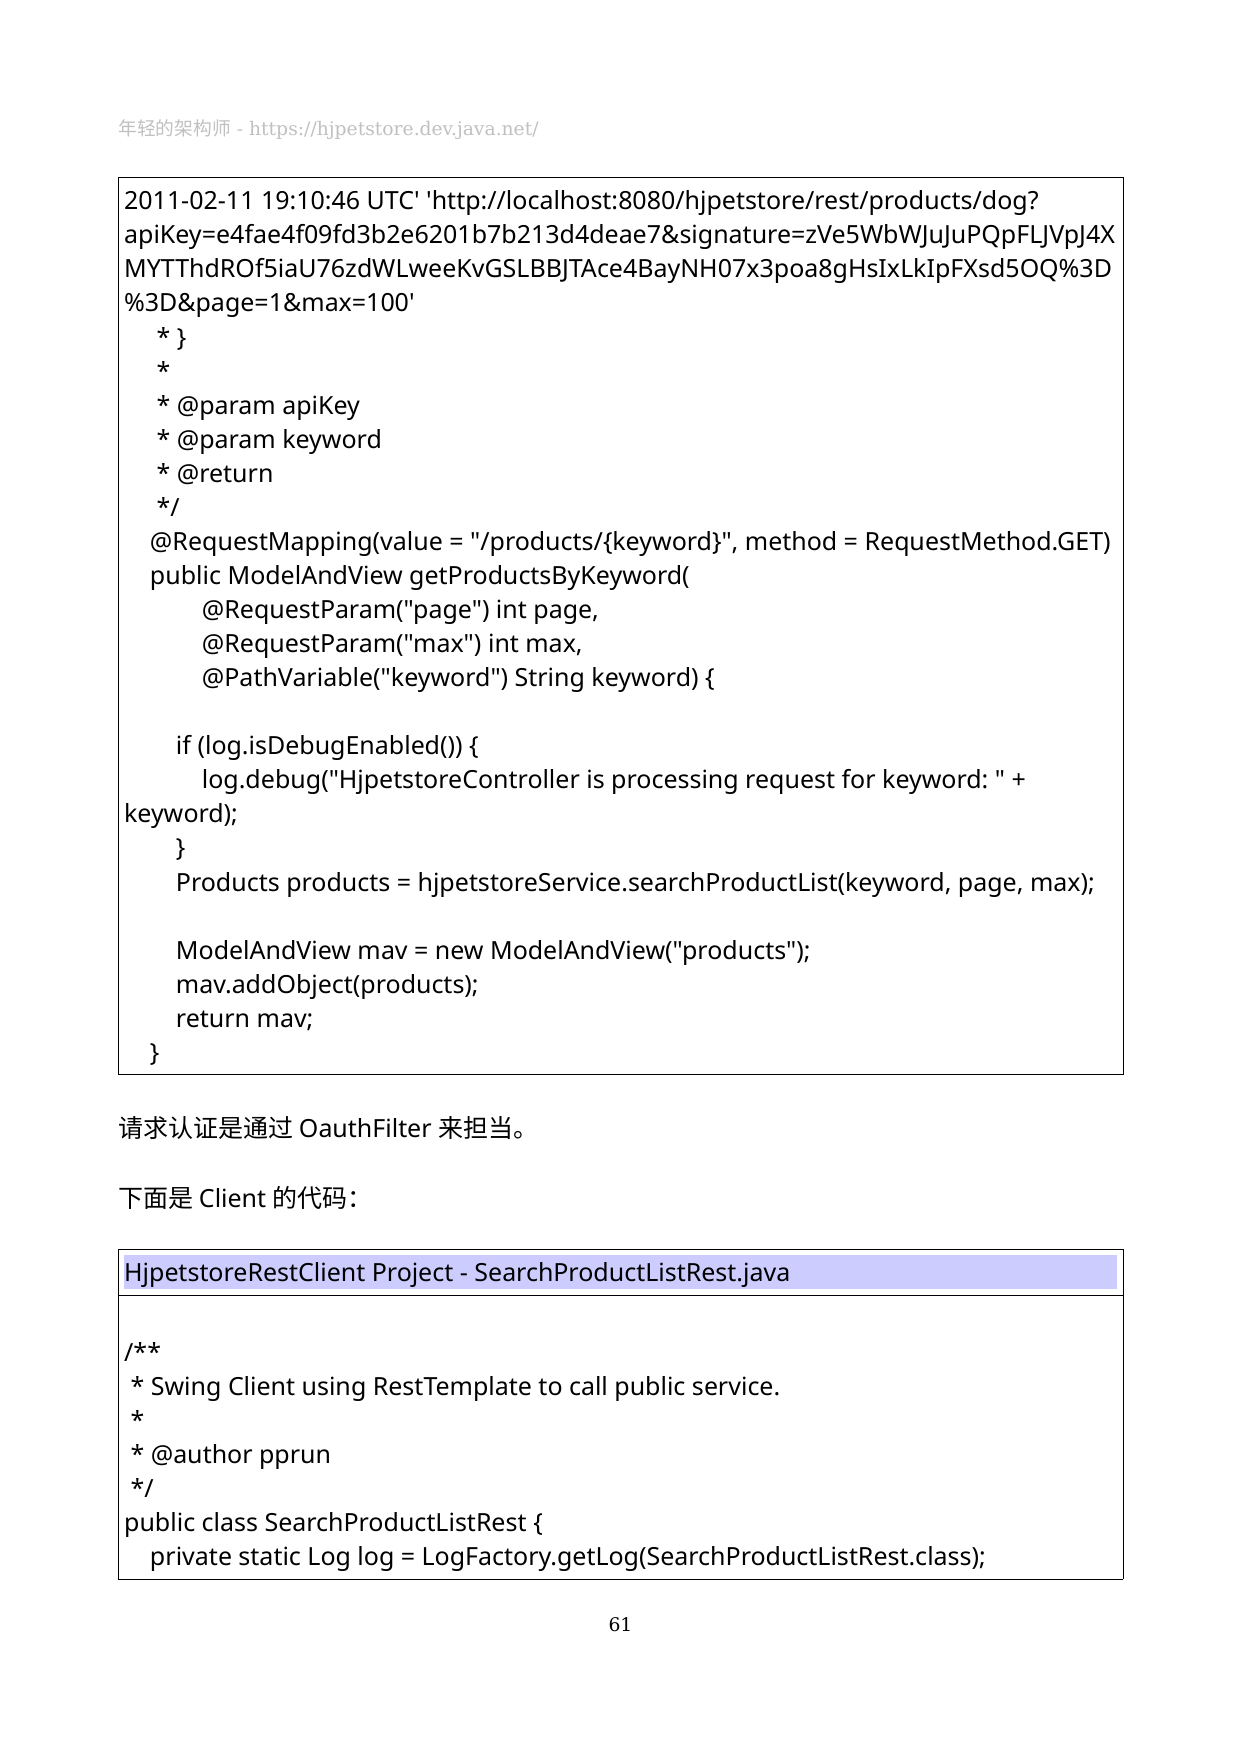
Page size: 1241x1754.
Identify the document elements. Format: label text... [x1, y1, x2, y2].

table_header HjpetstoreRestClient Project - SearchProductListRest.java [119, 1250, 1123, 1295]
table_cell 2011-02-11 19:10:46 UTC' 'http://localhost:8080/hjpetstore/rest/products/dog?apiKey=e4fae4f09fd3b2e6201b7b213d4deae7&signature=zVe5WbWJuJuPQpFLJVpJ4XMYTThdROf5iaU76zdWLweeKvGSLBBJTAce4BayNH07x3poa8gHsIxLkIpFXsd5OQ%3D%3D&page=1&max=100' * } * * @param apiKey * @param keyword * @return */ @RequestMapping(value = "/products/{keyword}", method = RequestMethod.GET) public ModelAndView getProductsByKeyword( @RequestParam("page") int page, @RequestParam("max") int max, @PathVariable("keyword") String keyword) { if (log.isDebugEnabled()) { log.debug("HjpetstoreController is processing request for keyword: " + keyword); } Products products = hjpetstoreService.searchProductList(keyword, page, max); ModelAndView mav = new ModelAndView("products"); mav.addObject(products); return mav; } [119, 178, 1123, 1074]
text 请求认证是通过 OauthFilter 来担当。 [118, 1108, 1122, 1145]
text 下面是 Client 的代码： [118, 1179, 1122, 1215]
table_cell /** * Swing Client using RestTemplate to call public service. * * @author pprun */ public class SearchProductListRest { private static Log log = LogFactory.getLog(SearchProductListRest.class); [119, 1296, 1123, 1579]
